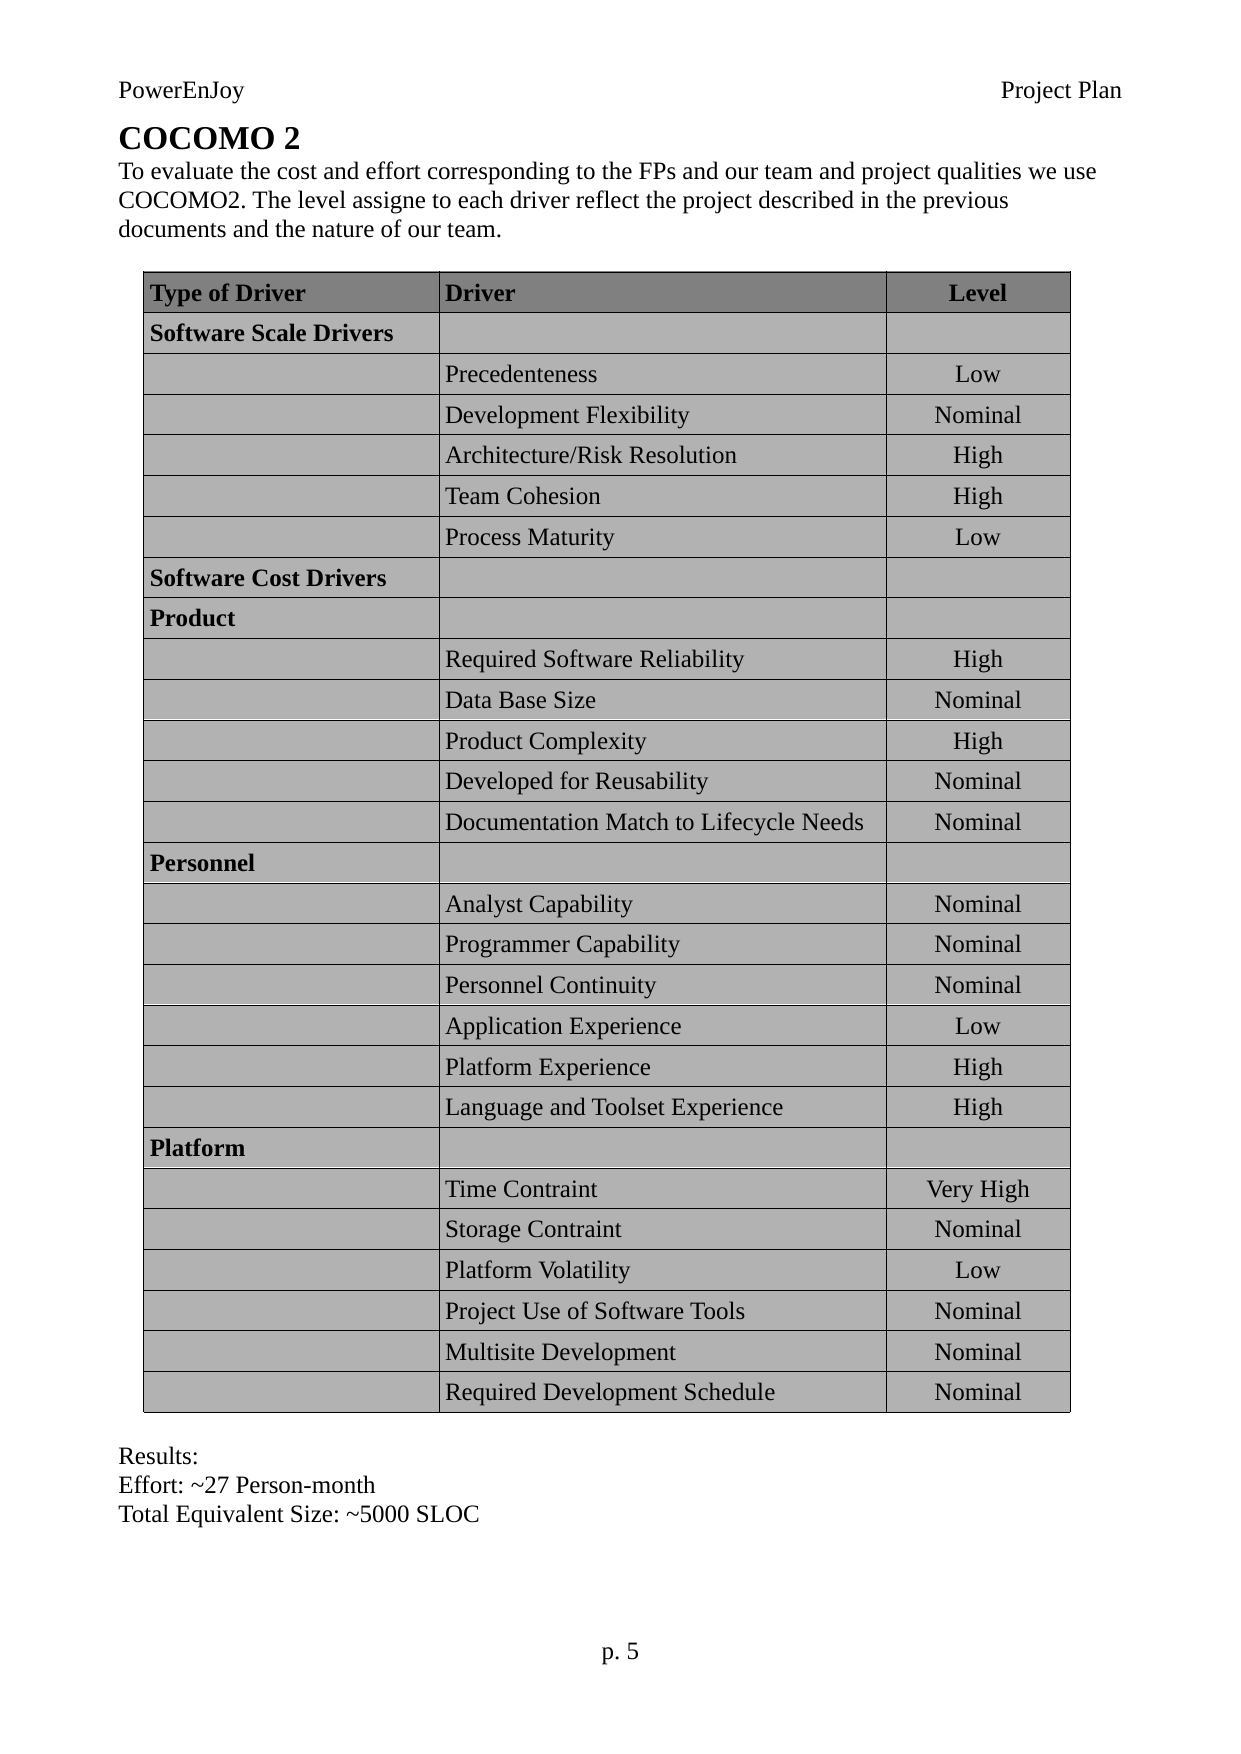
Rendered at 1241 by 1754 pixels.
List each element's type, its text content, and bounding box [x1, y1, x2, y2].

table_cell Storage Contraint [440, 1209, 886, 1249]
table_cell [887, 843, 1070, 882]
table_header Level [887, 273, 1070, 312]
table_cell Nominal [887, 965, 1070, 1004]
table_cell Nominal [887, 1372, 1070, 1412]
table_cell Very High [887, 1169, 1070, 1208]
table_cell [144, 1250, 439, 1290]
table_cell [144, 761, 439, 801]
table_cell Documentation Match to Lifecycle Needs [440, 802, 886, 842]
table_cell Platform Experience [440, 1046, 886, 1086]
table_cell [440, 313, 886, 353]
table_cell Product [144, 598, 439, 638]
table_cell [440, 1128, 886, 1167]
table_cell [144, 435, 439, 475]
text Results: [118, 1441, 1122, 1470]
table_cell High [887, 639, 1070, 679]
table_cell [440, 843, 886, 882]
table_cell Platform [144, 1128, 439, 1167]
table_cell [144, 517, 439, 557]
table_cell Nominal [887, 802, 1070, 842]
table_cell [887, 313, 1070, 353]
table_cell Analyst Capability [440, 884, 886, 923]
table_cell Nominal [887, 1291, 1070, 1330]
table_cell Architecture/Risk Resolution [440, 435, 886, 475]
table_cell [144, 965, 439, 1004]
table_cell [144, 395, 439, 434]
table_cell Required Software Reliability [440, 639, 886, 679]
table_cell Time Contraint [440, 1169, 886, 1208]
table_cell High [887, 435, 1070, 475]
table_cell Multisite Development [440, 1331, 886, 1371]
table_cell [144, 1372, 439, 1412]
table_cell Nominal [887, 924, 1070, 964]
text To evaluate the cost and effort corresponding to the FPs and our team and project qualities we use COCOMO2. The level assigne to each driver reflect the project described in the previous documents and the nature of our team. [118, 156, 1122, 243]
table_cell High [887, 721, 1070, 760]
table_cell [144, 1331, 439, 1371]
table_cell Developed for Reusability [440, 761, 886, 801]
table_cell [144, 1169, 439, 1208]
table_cell Programmer Capability [440, 924, 886, 964]
table_cell Application Experience [440, 1006, 886, 1045]
table_cell Nominal [887, 1331, 1070, 1371]
table_cell Data Base Size [440, 680, 886, 719]
table_cell [144, 639, 439, 679]
table_cell Nominal [887, 395, 1070, 434]
table_cell Platform Volatility [440, 1250, 886, 1290]
table_cell [144, 680, 439, 719]
table_cell Nominal [887, 761, 1070, 801]
table_cell Project Use of Software Tools [440, 1291, 886, 1330]
table_cell Team Cohesion [440, 476, 886, 516]
table_cell Personnel [144, 843, 439, 882]
table_cell [144, 1006, 439, 1045]
table_cell [144, 1087, 439, 1127]
table_cell High [887, 1087, 1070, 1127]
text Effort: ~27 Person-month [118, 1470, 1122, 1499]
table_cell High [887, 476, 1070, 516]
table_cell [887, 1128, 1070, 1167]
table_cell Language and Toolset Experience [440, 1087, 886, 1127]
table_cell Low [887, 1250, 1070, 1290]
table_cell Precedenteness [440, 354, 886, 394]
table_cell Nominal [887, 680, 1070, 719]
table_cell [144, 1291, 439, 1330]
table_cell Nominal [887, 884, 1070, 923]
table_cell Low [887, 354, 1070, 394]
table_cell [144, 924, 439, 964]
table_cell Product Complexity [440, 721, 886, 760]
table_cell Software Cost Drivers [144, 558, 439, 597]
table_cell Process Maturity [440, 517, 886, 557]
table_cell [144, 1209, 439, 1249]
table_cell [144, 721, 439, 760]
table_cell Low [887, 1006, 1070, 1045]
table_cell [144, 354, 439, 394]
table_cell [440, 598, 886, 638]
table_header Type of Driver [144, 273, 439, 312]
table_cell Nominal [887, 1209, 1070, 1249]
table_cell Software Scale Drivers [144, 313, 439, 353]
table_cell [144, 476, 439, 516]
table_cell [440, 558, 886, 597]
table_cell Low [887, 517, 1070, 557]
table_cell Development Flexibility [440, 395, 886, 434]
table_cell [144, 802, 439, 842]
table_cell [144, 1046, 439, 1086]
table_cell [887, 598, 1070, 638]
table_cell Required Development Schedule [440, 1372, 886, 1412]
table_cell [887, 558, 1070, 597]
table_cell [144, 884, 439, 923]
text COCOMO 2 [118, 118, 1122, 156]
table_cell Personnel Continuity [440, 965, 886, 1004]
table_cell High [887, 1046, 1070, 1086]
table_header Driver [440, 273, 886, 312]
text Total Equivalent Size: ~5000 SLOC [118, 1499, 1122, 1527]
